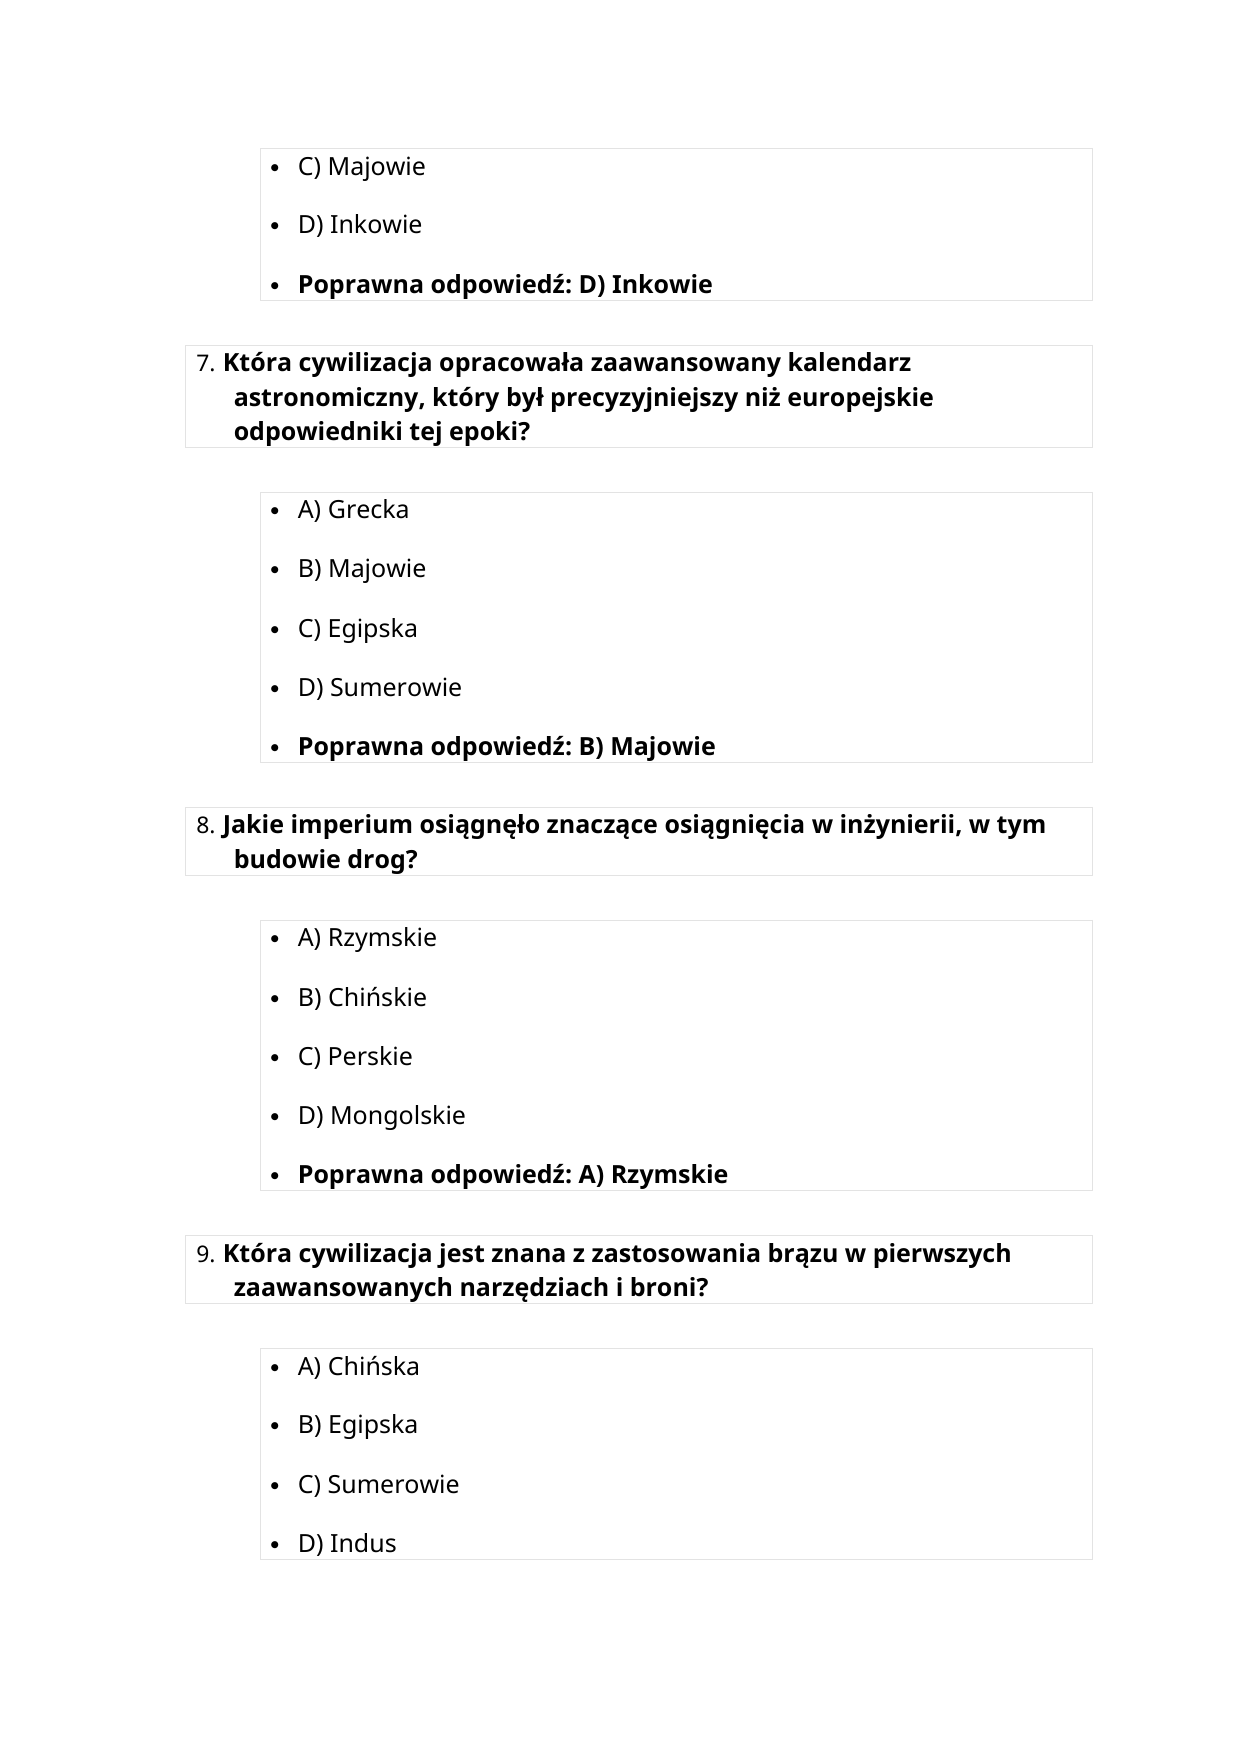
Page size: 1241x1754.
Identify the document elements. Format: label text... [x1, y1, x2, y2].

list B) Majowie [261, 551, 1092, 585]
list Poprawna odpowiedź: B) Majowie [261, 728, 1092, 762]
list D) Inkowie [261, 207, 1092, 241]
list B) Egipska [261, 1407, 1092, 1441]
list Która cywilizacja jest znana z zastosowania brązu w pierwszych zaawansowanych narzędziach i broni? [186, 1236, 1092, 1303]
list Jakie imperium osiągnęło znaczące osiągnięcia w inżynierii, w tym budowie drog? [186, 808, 1092, 875]
list Poprawna odpowiedź: A) Rzymskie [261, 1156, 1092, 1190]
list D) Sumerowie [261, 669, 1092, 703]
list C) Egipska [261, 610, 1092, 644]
list A) Rzymskie [261, 921, 1092, 954]
list D) Mongolskie [261, 1097, 1092, 1131]
list C) Perskie [261, 1038, 1092, 1072]
list C) Majowie [261, 149, 1092, 182]
list D) Indus [261, 1525, 1092, 1559]
list C) Sumerowie [261, 1466, 1092, 1500]
list A) Grecka [261, 493, 1092, 526]
list B) Chińskie [261, 979, 1092, 1013]
list A) Chińska [261, 1349, 1092, 1382]
list Poprawna odpowiedź: D) Inkowie [261, 266, 1092, 300]
list Która cywilizacja opracowała zaawansowany kalendarz astronomiczny, który był precyzyjniejszy niż europejskie odpowiedniki tej epoki? [186, 346, 1092, 447]
